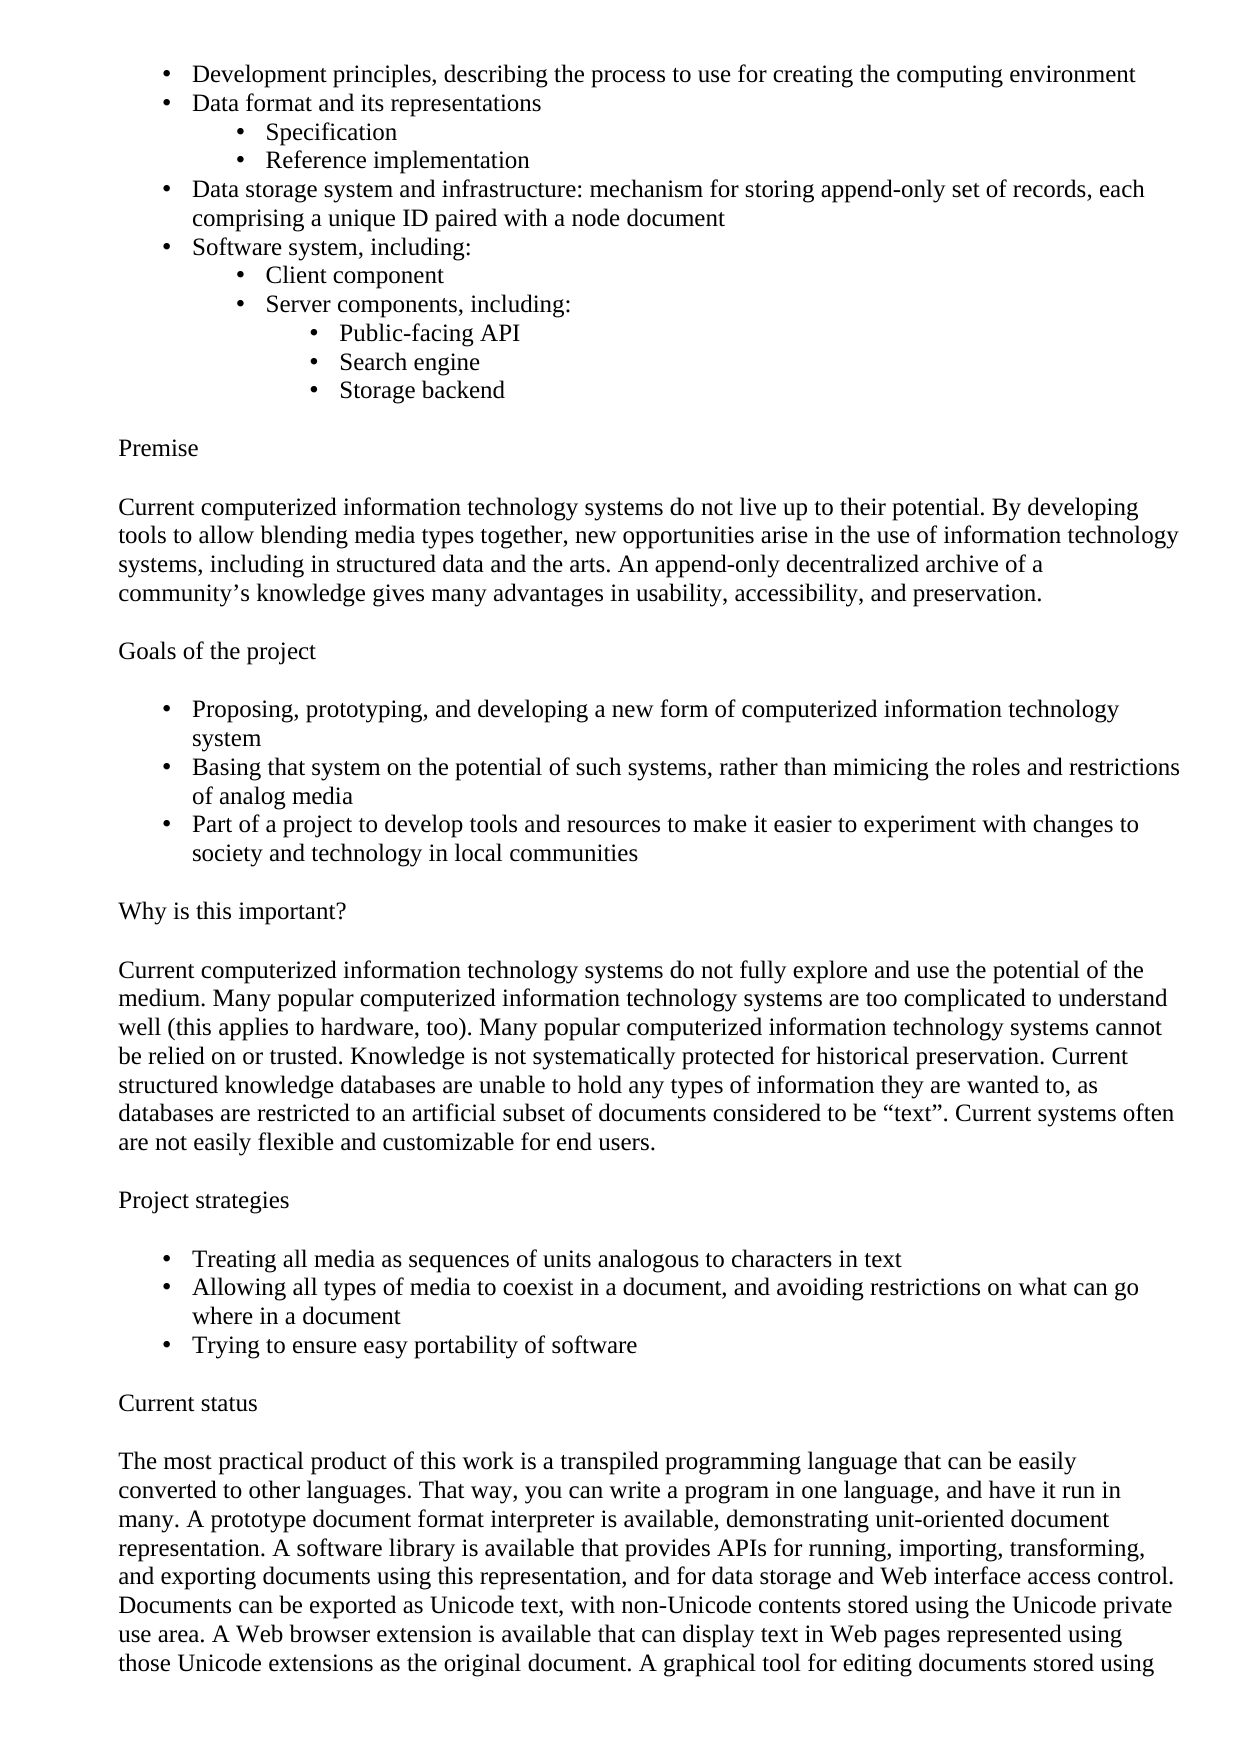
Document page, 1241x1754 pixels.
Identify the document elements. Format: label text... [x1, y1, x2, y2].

text The most practical product of this work is a transpiled programming language that can be easily converted to other languages. That way, you can write a program in one language, and have it run in many. A prototype document format interpreter is available, demonstrating unit-oriented document representation. A software library is available that provides APIs for running, importing, transforming, and exporting documents using this representation, and for data storage and Web interface access control. Documents can be exported as Unicode text, with non-Unicode contents stored using the Unicode private use area. A Web browser extension is available that can display text in Web pages represented using those Unicode extensions as the original document. A graphical tool for editing documents stored using [118, 1446, 1181, 1676]
list Storage backend [309, 375, 1181, 404]
list Trying to ensure easy portability of software [162, 1330, 1181, 1359]
list Proposing, prototyping, and developing a new form of computerized information technology system [162, 694, 1181, 752]
text Project strategies [118, 1185, 1181, 1214]
list Treating all media as sequences of units analogous to characters in text [162, 1244, 1181, 1272]
list Client component [236, 260, 1181, 289]
list Software system, including: [162, 232, 1181, 260]
text Current computerized information technology systems do not live up to their potential. By developing tools to allow blending media types together, new opportunities arise in the use of information technology systems, including in structured data and the arts. An append-only decentralized archive of a community’s knowledge gives many advantages in usability, accessibility, and preservation. [118, 492, 1181, 607]
text Premise [118, 433, 1181, 462]
text Current status [118, 1388, 1181, 1417]
list Basing that system on the potential of such systems, rather than mimicing the roles and restrictions of analog media [162, 752, 1181, 809]
list Data format and its representations [162, 88, 1181, 117]
list Server components, including: [236, 289, 1181, 318]
list Specification [236, 117, 1181, 145]
text Current computerized information technology systems do not fully explore and use the potential of the medium. Many popular computerized information technology systems are too complicated to understand well (this applies to hardware, too). Many popular computerized information technology systems cannot be relied on or trusted. Knowledge is not systematically protected for historical preservation. Current structured knowledge databases are unable to hold any types of information they are wanted to, as databases are restricted to an artificial subset of documents considered to be “text”. Current systems often are not easily flexible and customizable for end users. [118, 955, 1181, 1156]
list Data storage system and infrastructure: mechanism for storing append-only set of records, each comprising a unique ID paired with a node document [162, 174, 1181, 232]
text Why is this important? [118, 896, 1181, 925]
list Part of a project to develop tools and resources to make it easier to experiment with changes to society and technology in local communities [162, 809, 1181, 867]
list Development principles, describing the process to use for creating the computing environment [162, 59, 1181, 88]
text Goals of the project [118, 636, 1181, 665]
list Reference implementation [236, 145, 1181, 174]
list Public-facing API [309, 318, 1181, 347]
list Allowing all types of media to coexist in a document, and avoiding restrictions on what can go where in a document [162, 1272, 1181, 1330]
list Search engine [309, 347, 1181, 375]
